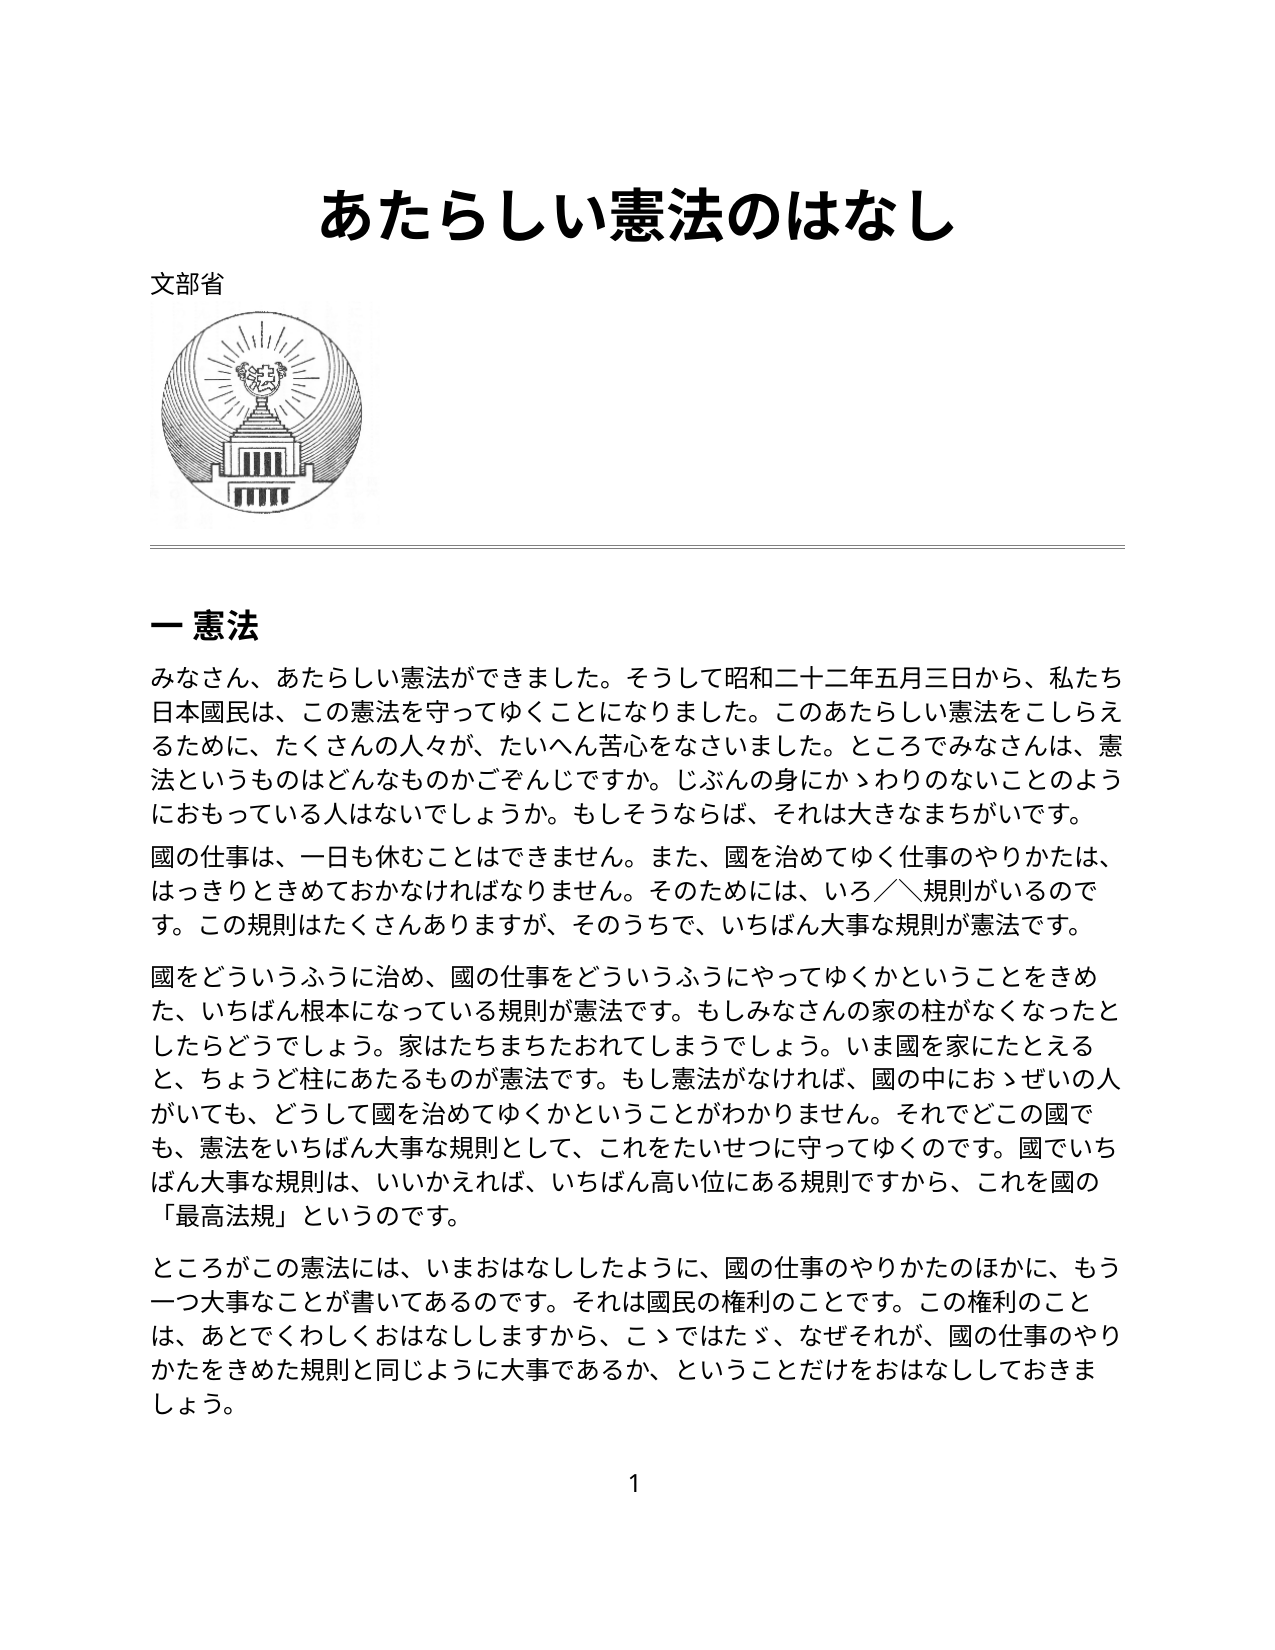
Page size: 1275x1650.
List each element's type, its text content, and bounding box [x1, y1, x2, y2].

text 國をどういうふうに治め、國の仕事をどういうふうにやってゆくかということをきめた、いちばん根本になっている規則が憲法です。もしみなさんの家の柱がなくなったとしたらどうでしょう。家はたちまちたおれてしまうでしょう。いま國を家にたとえると、ちょうど柱にあたるものが憲法です。もし憲法がなければ、國の中におゝぜいの人がいても、どうして國を治めてゆくかということがわかりません。それでどこの國でも、憲法をいちばん大事な規則として、これをたいせつに守ってゆくのです。國でいちばん大事な規則は、いいかえれば、いちばん高い位にある規則ですから、これを國の「最高法規」というのです。 [150, 960, 1125, 1232]
text 國の仕事は、一日も休むことはできません。また、國を治めてゆく仕事のやりかたは、はっきりときめておかなければなりません。そのためには、いろ／＼規則がいるのです。この規則はたくさんありますが、そのうちで、いちばん大事な規則が憲法です。 [150, 840, 1125, 942]
text みなさん、あたらしい憲法ができました。そうして昭和二十二年五月三日から、私たち日本國民は、この憲法を守ってゆくことになりました。このあたらしい憲法をこしらえるために、たくさんの人々が、たいへん苦心をなさいました。ところでみなさんは、憲法というものはどんなものかごぞんじですか。じぶんの身にかゝわりのないことのようにおもっている人はないでしょうか。もしそうならば、それは大きなまちがいです。 [150, 661, 1125, 831]
subtitle 一 憲法 [150, 602, 1125, 648]
title あたらしい憲法のはなし [150, 175, 1125, 254]
text ところがこの憲法には、いまおはなししたように、國の仕事のやりかたのほかに、もう一つ大事なことが書いてあるのです。それは國民の権利のことです。この権利のことは、あとでくわしくおはなししますから、こゝではたゞ、なぜそれが、國の仕事のやりかたをきめた規則と同じように大事であるか、ということだけをおはなししておきましょう。 [150, 1250, 1125, 1421]
picture [150, 301, 380, 529]
text 文部省 [150, 267, 1125, 301]
